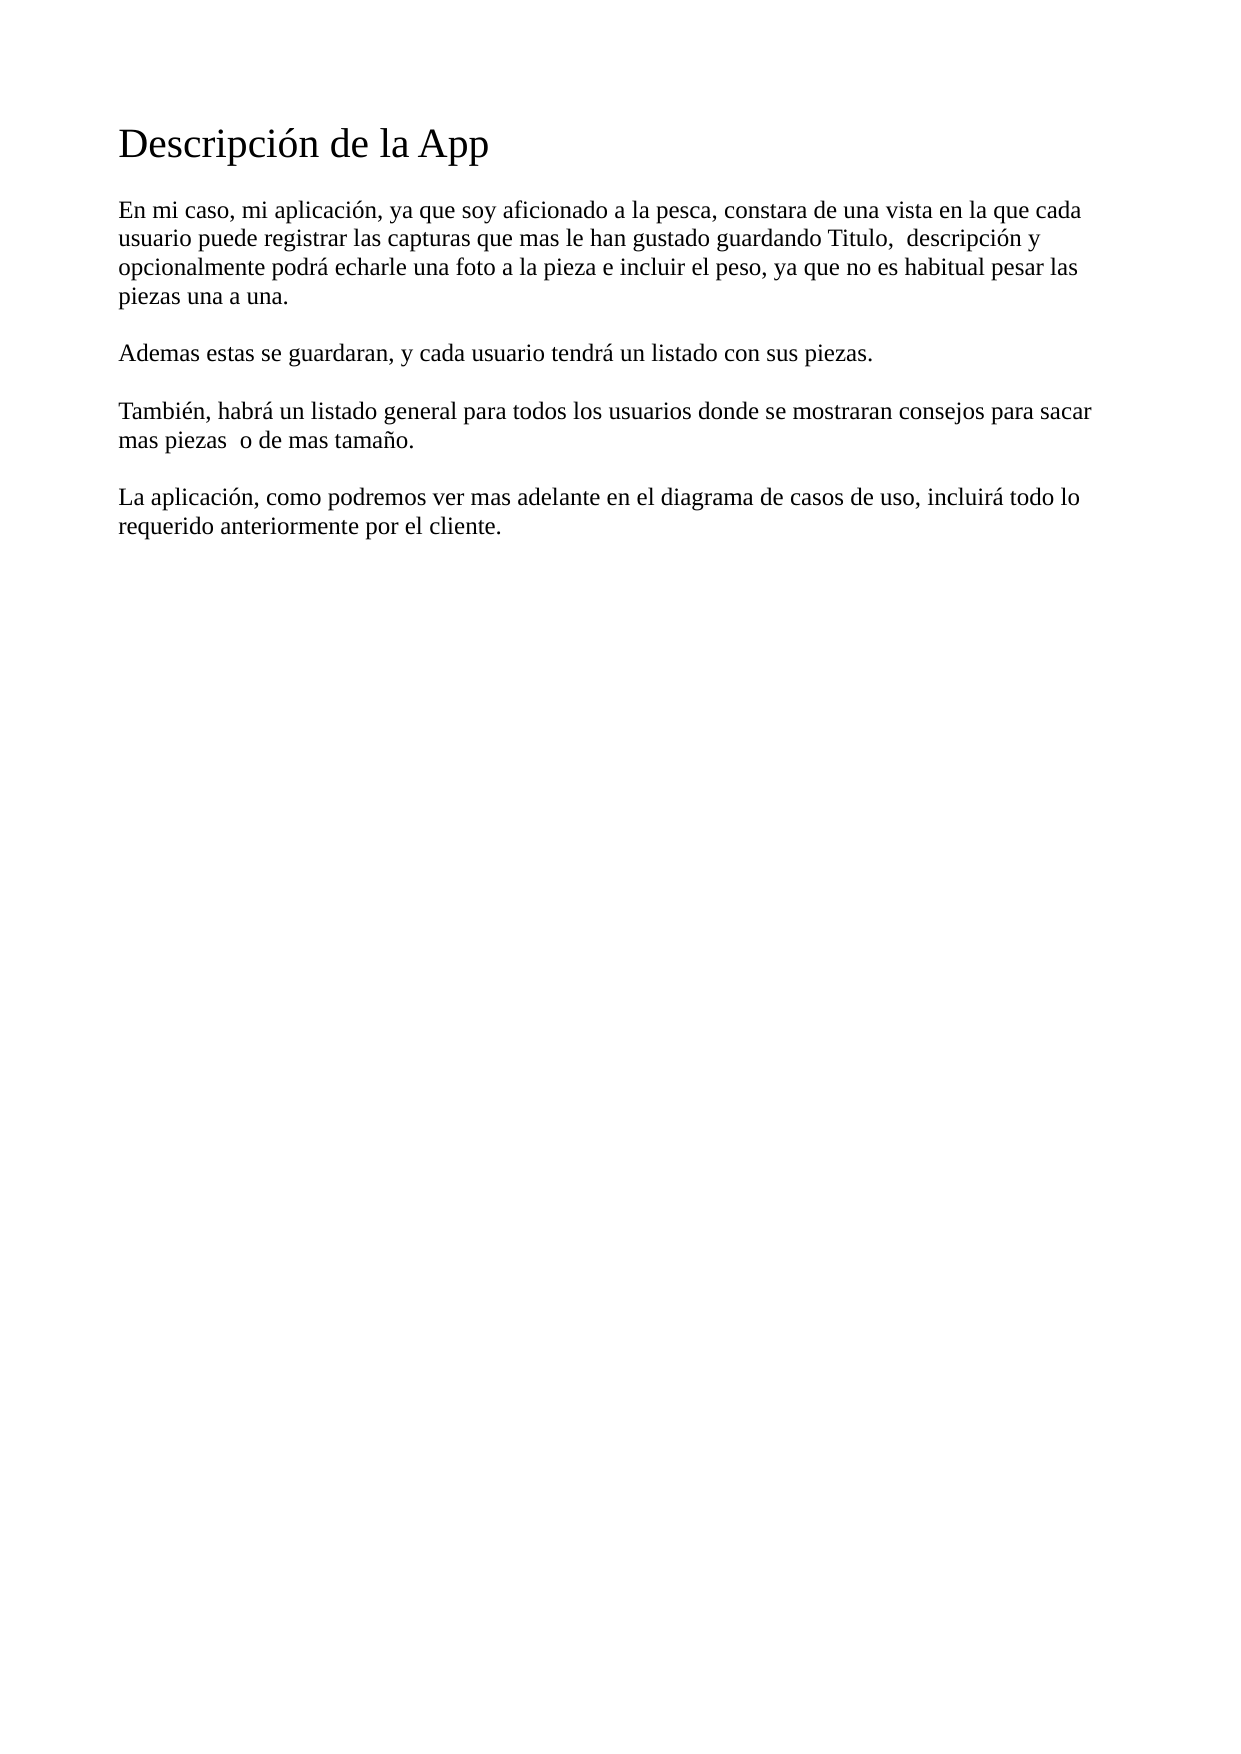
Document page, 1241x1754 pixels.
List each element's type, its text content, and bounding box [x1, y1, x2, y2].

text En mi caso, mi aplicación, ya que soy aficionado a la pesca, constara de una vista en la que cada usuario puede registrar las capturas que mas le han gustado guardando Titulo, descripción y opcionalmente podrá echarle una foto a la pieza e incluir el peso, ya que no es habitual pesar las piezas una a una. [118, 195, 1122, 310]
text Ademas estas se guardaran, y cada usuario tendrá un listado con sus piezas. [118, 338, 1122, 367]
text Descripción de la App [118, 118, 1122, 166]
text La aplicación, como podremos ver mas adelante en el diagrama de casos de uso, incluirá todo lo requerido anteriormente por el cliente. [118, 482, 1122, 540]
text También, habrá un listado general para todos los usuarios donde se mostraran consejos para sacar mas piezas o de mas tamaño. [118, 396, 1122, 453]
